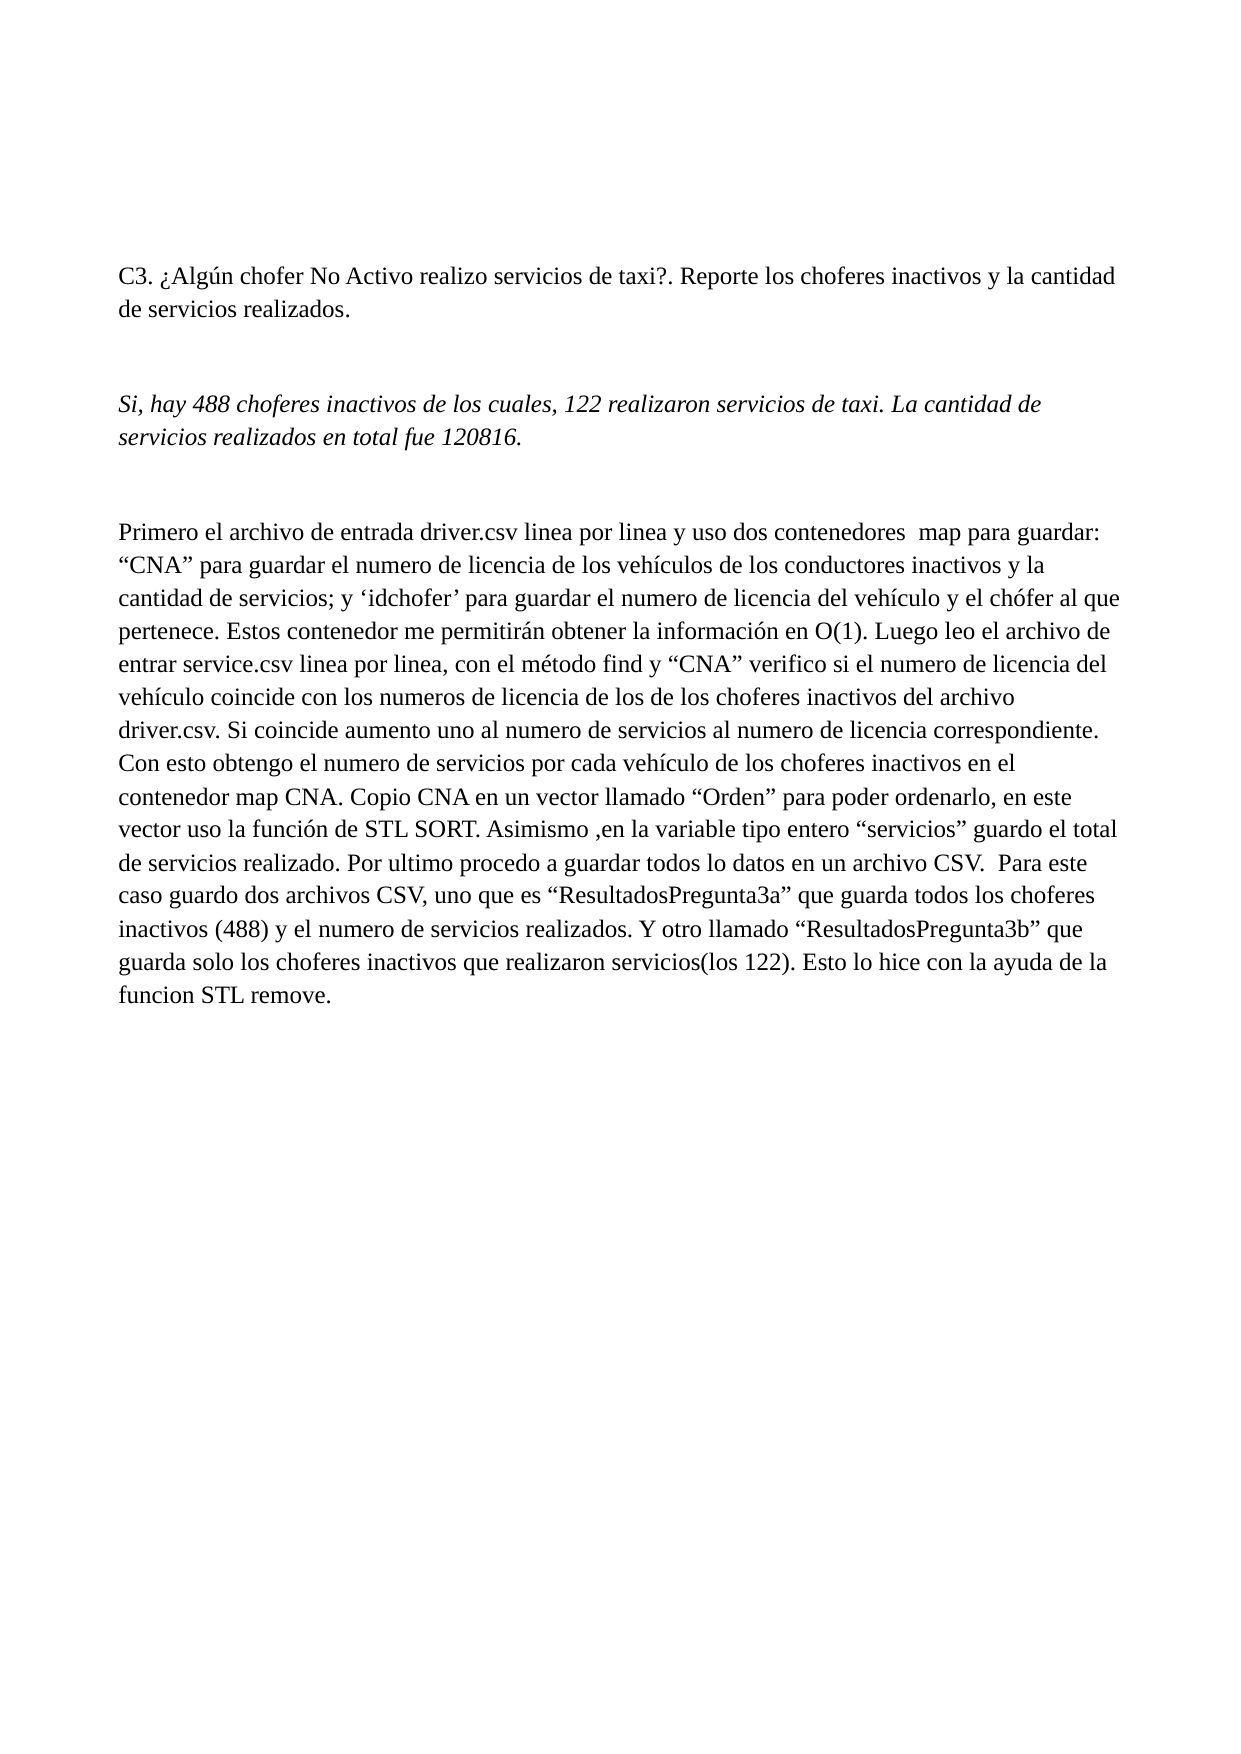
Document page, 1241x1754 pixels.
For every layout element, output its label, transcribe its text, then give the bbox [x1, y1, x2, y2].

text Primero el archivo de entrada driver.csv linea por linea y uso dos contenedores map para guardar: “CNA” para guardar el numero de licencia de los vehículos de los conductores inactivos y la cantidad de servicios; y ‘idchofer’ para guardar el numero de licencia del vehículo y el chófer al que pertenece. Estos contenedor me permitirán obtener la información en O(1). Luego leo el archivo de entrar service.csv linea por linea, con el método find y “CNA” verifico si el numero de licencia del vehículo coincide con los numeros de licencia de los de los choferes inactivos del archivo driver.csv. Si coincide aumento uno al numero de servicios al numero de licencia correspondiente. Con esto obtengo el numero de servicios por cada vehículo de los choferes inactivos en el contenedor map CNA. Copio CNA en un vector llamado “Orden” para poder ordenarlo, en este vector uso la función de STL SORT. Asimismo ,en la variable tipo entero “servicios” guardo el total de servicios realizado. Por ultimo procedo a guardar todos lo datos en un archivo CSV. Para este caso guardo dos archivos CSV, uno que es “ResultadosPregunta3a” que guarda todos los choferes inactivos (488) y el numero de servicios realizados. Y otro llamado “ResultadosPregunta3b” que guarda solo los choferes inactivos que realizaron servicios(los 122). Esto lo hice con la ayuda de la funcion STL remove. [118, 517, 1122, 1008]
text Si, hay 488 choferes inactivos de los cuales, 122 realizaron servicios de taxi. La cantidad de servicios realizados en total fue 120816. [118, 389, 1122, 451]
text C3. ¿Algún chofer No Activo realizo servicios de taxi?. Reporte los choferes inactivos y la cantidad de servicios realizados. [118, 261, 1122, 323]
